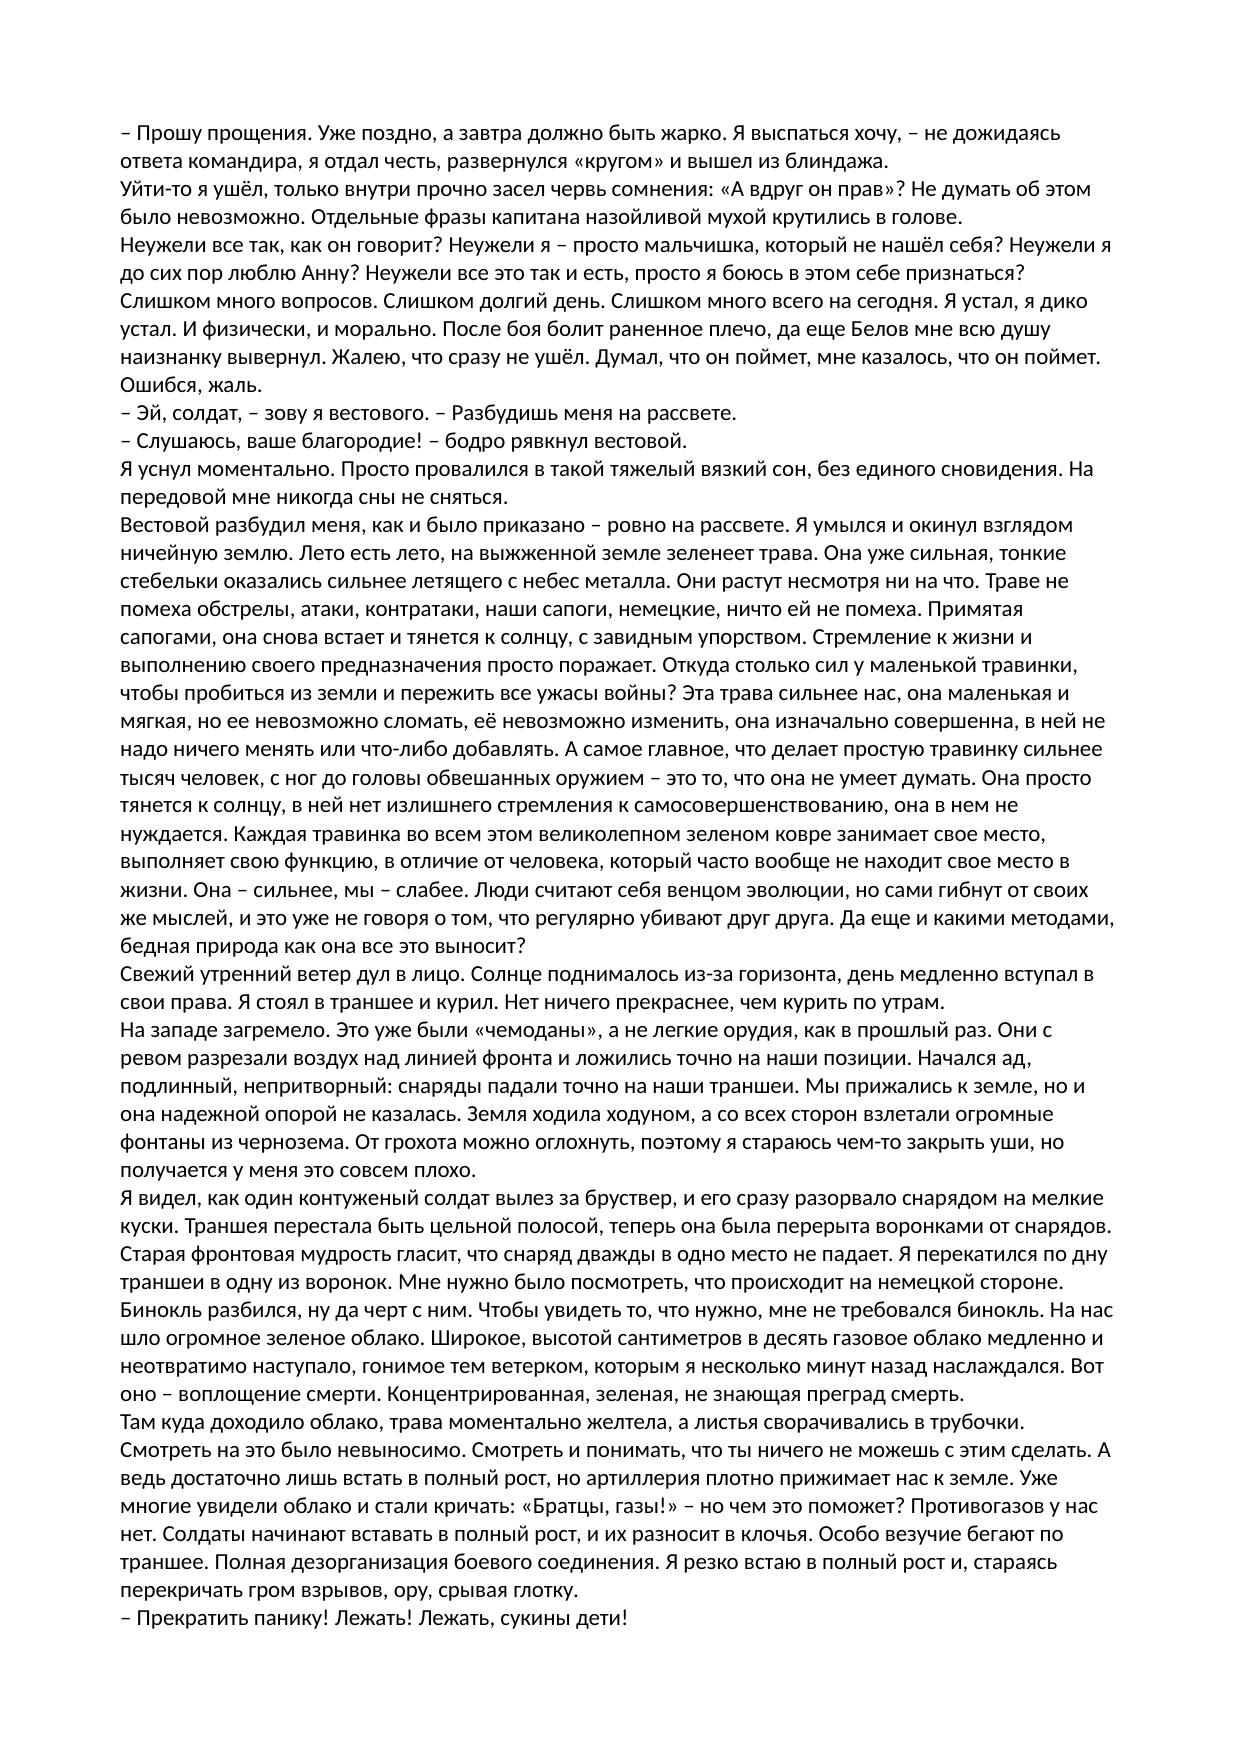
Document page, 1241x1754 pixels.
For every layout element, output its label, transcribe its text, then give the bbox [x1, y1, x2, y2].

text Там куда доходило облако, трава моментально желтела, а листья сворачивались в трубочки. Смотреть на это было невыносимо. Смотреть и понимать, что ты ничего не можешь с этим сделать. А ведь достаточно лишь встать в полный рост, но артиллерия плотно прижимает нас к земле. Уже многие увидели облако и стали кричать: «Братцы, газы!» – но чем это поможет? Противогазов у нас нет. Солдаты начинают вставать в полный рост, и их разносит в клочья. Особо везучие бегают по траншее. Полная дезорганизация боевого соединения. Я резко встаю в полный рост и, стараясь перекричать гром взрывов, ору, срывая глотку. [120, 1407, 1120, 1603]
text – Прекратить панику! Лежать! Лежать, сукины дети! [120, 1603, 1120, 1631]
text Уйти-то я ушёл, только внутри прочно засел червь сомнения: «А вдруг он прав»? Не думать об этом было невозможно. Отдельные фразы капитана назойливой мухой крутились в голове. [120, 174, 1120, 230]
text Вестовой разбудил меня, как и было приказано – ровно на рассвете. Я умылся и окинул взглядом ничейную землю. Лето есть лето, на выжженной земле зеленеет трава. Она уже сильная, тонкие стебельки оказались сильнее летящего с небес металла. Они растут несмотря ни на что. Траве не помеха обстрелы, атаки, контратаки, наши сапоги, немецкие, ничто ей не помеха. Примятая сапогами, она снова встает и тянется к солнцу, с завидным упорством. Стремление к жизни и выполнению своего предназначения просто поражает. Откуда столько сил у маленькой травинки, чтобы пробиться из земли и пережить все ужасы войны? Эта трава сильнее нас, она маленькая и мягкая, но ее невозможно сломать, её невозможно изменить, она изначально совершенна, в ней не надо ничего менять или что-либо добавлять. А самое главное, что делает простую травинку сильнее тысяч человек, с ног до головы обвешанных оружием – это то, что она не умеет думать. Она просто тянется к солнцу, в ней нет излишнего стремления к самосовершенствованию, она в нем не нуждается. Каждая травинка во всем этом великолепном зеленом ковре занимает свое место, выполняет свою функцию, в отличие от человека, который часто вообще не находит свое место в жизни. Она – сильнее, мы – слабее. Люди считают себя венцом эволюции, но сами гибнут от своих же мыслей, и это уже не говоря о том, что регулярно убивают друг друга. Да еще и какими методами, бедная природа как она все это выносит? [120, 510, 1120, 959]
text – Прошу прощения. Уже поздно, а завтра должно быть жарко. Я выспаться хочу, – не дожидаясь ответа командира, я отдал честь, развернулся «кругом» и вышел из блиндажа. [120, 118, 1120, 174]
text Свежий утренний ветер дул в лицо. Солнце поднималось из-за горизонта, день медленно вступал в свои права. Я стоял в траншее и курил. Нет ничего прекраснее, чем курить по утрам. [120, 959, 1120, 1015]
text На западе загремело. Это уже были «чемоданы», а не легкие орудия, как в прошлый раз. Они с ревом разрезали воздух над линией фронта и ложились точно на наши позиции. Начался ад, подлинный, непритворный: снаряды падали точно на наши траншеи. Мы прижались к земле, но и она надежной опорой не казалась. Земля ходила ходуном, а со всех сторон взлетали огромные фонтаны из чернозема. От грохота можно оглохнуть, поэтому я стараюсь чем-то закрыть уши, но получается у меня это совсем плохо. [120, 1015, 1120, 1183]
text Я видел, как один контуженый солдат вылез за бруствер, и его сразу разорвало снарядом на мелкие куски. Траншея перестала быть цельной полосой, теперь она была перерыта воронками от снарядов. Старая фронтовая мудрость гласит, что снаряд дважды в одно место не падает. Я перекатился по дну траншеи в одну из воронок. Мне нужно было посмотреть, что происходит на немецкой стороне. Бинокль разбился, ну да черт с ним. Чтобы увидеть то, что нужно, мне не требовался бинокль. На нас шло огромное зеленое облако. Широкое, высотой сантиметров в десять газовое облако медленно и неотвратимо наступало, гонимое тем ветерком, которым я несколько минут назад наслаждался. Вот оно – воплощение смерти. Концентрированная, зеленая, не знающая преград смерть. [120, 1183, 1120, 1407]
text Я уснул моментально. Просто провалился в такой тяжелый вязкий сон, без единого сновидения. На передовой мне никогда сны не сняться. [120, 454, 1120, 510]
text – Слушаюсь, ваше благородие! – бодро рявкнул вестовой. [120, 426, 1120, 454]
text – Эй, солдат, – зову я вестового. – Разбудишь меня на рассвете. [120, 398, 1120, 426]
text Неужели все так, как он говорит? Неужели я – просто мальчишка, который не нашёл себя? Неужели я до сих пор люблю Анну? Неужели все это так и есть, просто я боюсь в этом себе признаться? Слишком много вопросов. Слишком долгий день. Слишком много всего на сегодня. Я устал, я дико устал. И физически, и морально. После боя болит раненное плечо, да еще Белов мне всю душу наизнанку вывернул. Жалею, что сразу не ушёл. Думал, что он поймет, мне казалось, что он поймет. Ошибся, жаль. [120, 230, 1120, 398]
